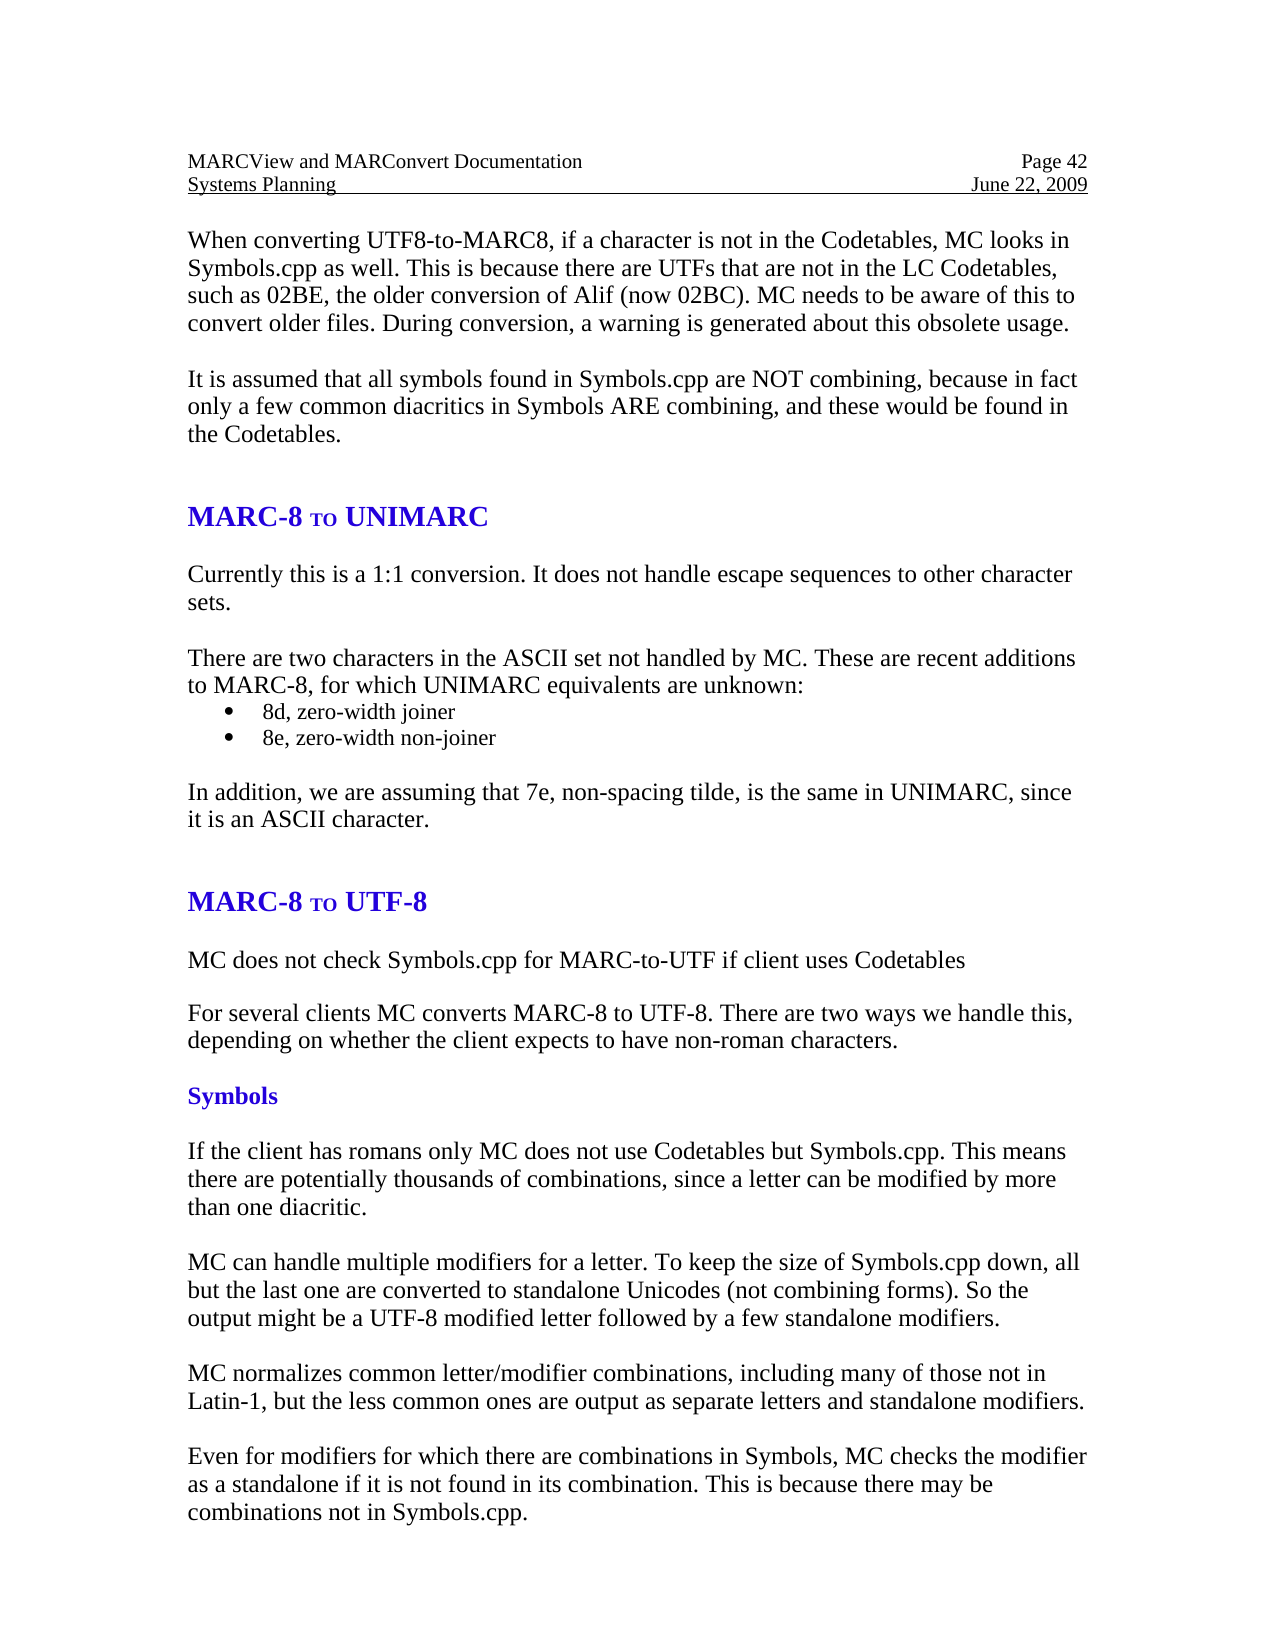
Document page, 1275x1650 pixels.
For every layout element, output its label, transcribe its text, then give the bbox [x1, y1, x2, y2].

text In addition, we are assuming that 7e, non-spacing tilde, is the same in UNIMARC, since it is an ASCII character. [187, 778, 1087, 833]
text For several clients MC converts MARC-8 to UTF-8. There are two ways we handle this, depending on whether the client expects to have non-roman characters. [187, 999, 1087, 1054]
text MC does not check Symbols.cpp for MARC-to-UTF if client uses Codetables [187, 946, 1087, 973]
text Currently this is a 1:1 conversion. It does not handle escape sequences to other character sets. [187, 561, 1087, 616]
text When converting UTF8-to-MARC8, if a character is not in the Codetables, MC looks in Symbols.cpp as well. This is because there are UTFs that are not in the LC Codetables, such as 02BE, the older conversion of Alif (now 02BC). MC needs to be aware of this to convert older files. During conversion, a warning is generated about this obsolete usage. [187, 226, 1087, 337]
text There are two characters in the ASCII set not handled by MC. These are recent additions to MARC-8, for which UNIMARC equivalents are unknown: [187, 644, 1087, 699]
list 8d, zero-width joiner [225, 699, 1087, 724]
text MC can handle multiple modifiers for a letter. To keep the size of Symbols.cpp down, all but the last one are converted to standalone Unicodes (not combining forms). So the output might be a UTF-8 modified letter followed by a few standalone modifiers. [187, 1248, 1087, 1331]
text It is assumed that all symbols found in Symbols.cpp are NOT combining, because in fact only a few common diacritics in Symbols ARE combining, and these would be found in the Codetables. [187, 365, 1087, 448]
text MC normalizes common letter/modifier combinations, including many of those not in Latin-1, but the less common ones are output as separate letters and standalone modifiers. [187, 1359, 1087, 1414]
list 8e, zero-width non-joiner [225, 724, 1087, 750]
subtitle MARC-8 to UTF-8 [187, 886, 1087, 918]
text If the client has romans only MC does not use Codetables but Symbols.cpp. This means there are potentially thousands of combinations, since a letter can be modified by more than one diacritic. [187, 1137, 1087, 1221]
subtitle Symbols [187, 1082, 1087, 1110]
subtitle MARC-8 to UNIMARC [187, 501, 1087, 533]
text Even for modifiers for which there are combinations in Symbols, MC checks the modifier as a standalone if it is not found in its combination. This is because there may be combinations not in Symbols.cpp. [187, 1442, 1087, 1525]
